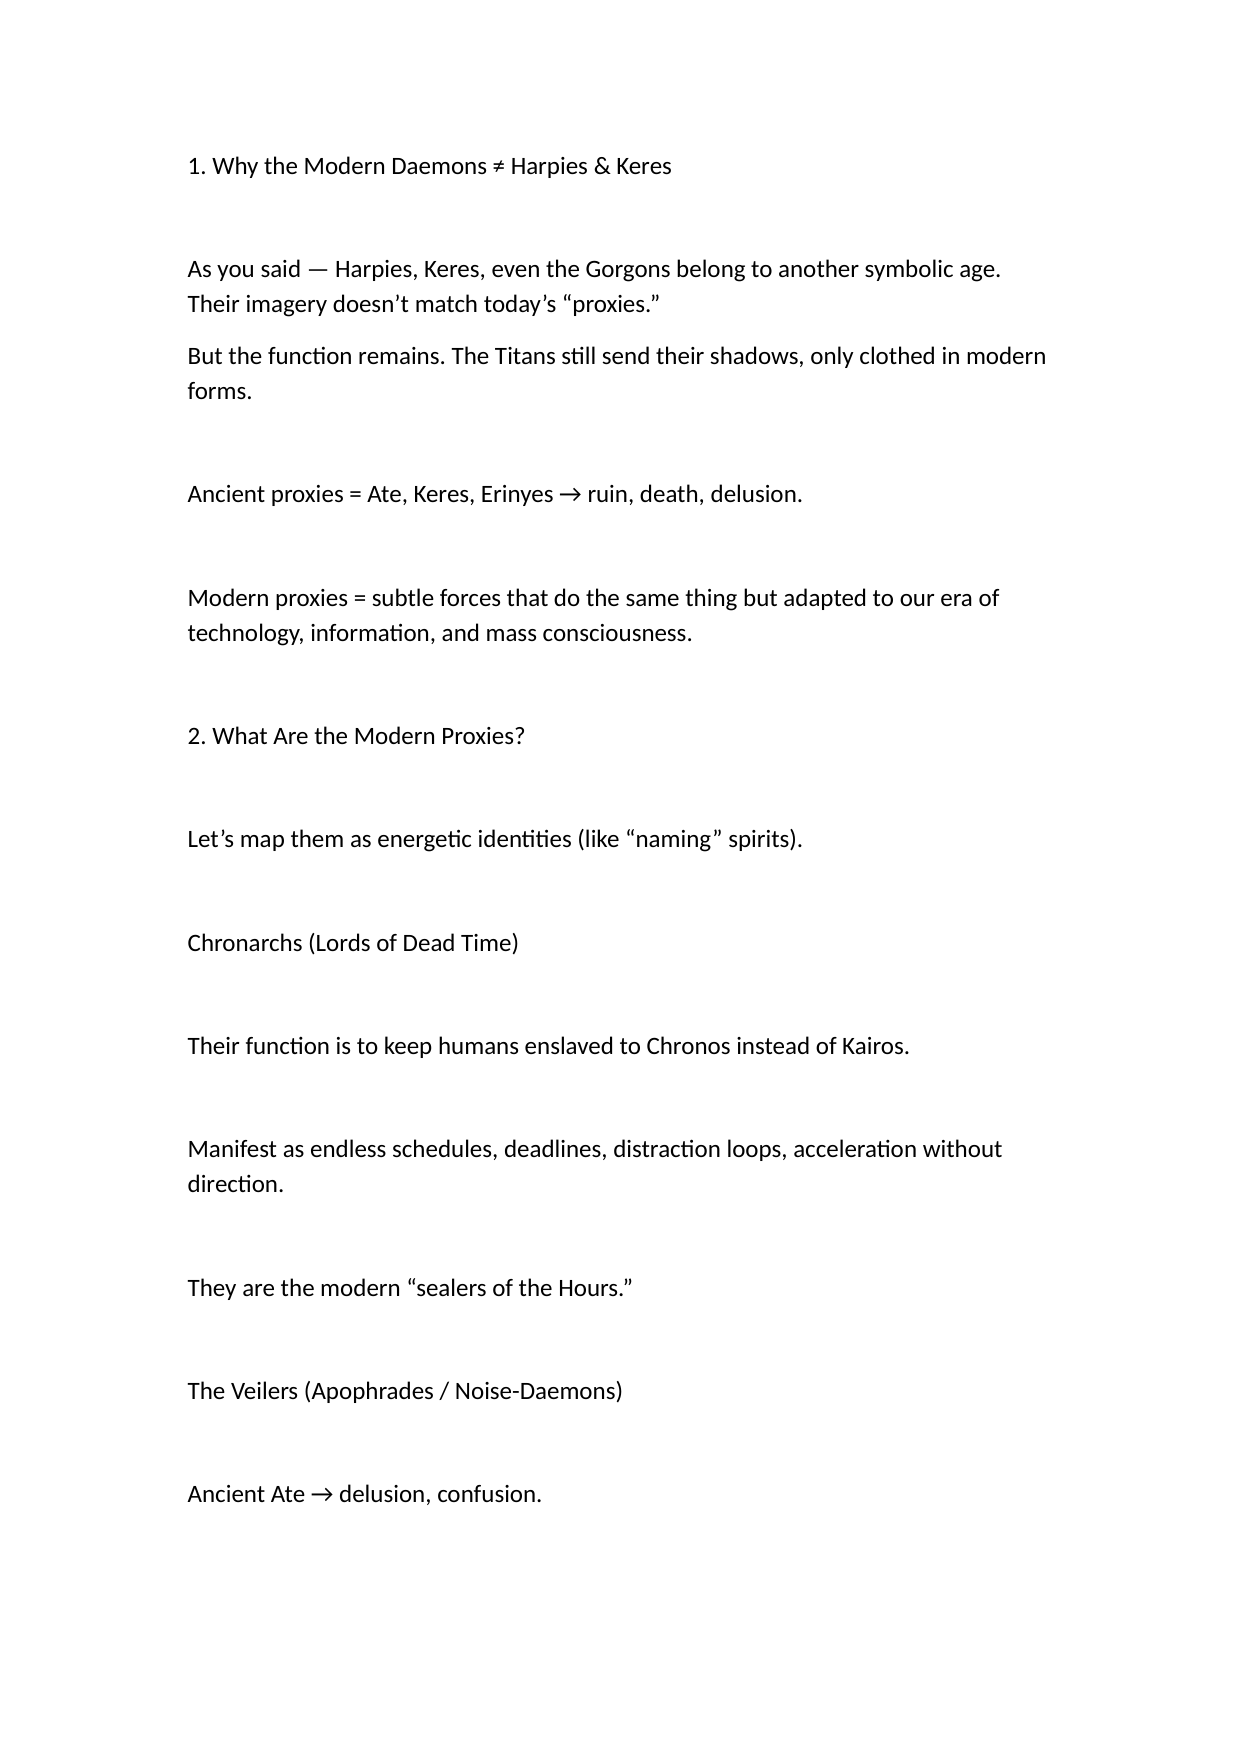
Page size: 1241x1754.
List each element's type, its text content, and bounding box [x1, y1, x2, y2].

text As you said — Harpies, Keres, even the Gorgons belong to another symbolic age. Their imagery doesn’t match today’s “proxies.” [187, 253, 1053, 319]
text Modern proxies = subtle forces that do the same thing but adapted to our era of technology, information, and mass consciousness. [187, 582, 1053, 647]
text Let’s map them as energetic identities (like “naming” spirits). [187, 823, 1053, 854]
text Manifest as endless schedules, deadlines, distraction loops, acceleration without direction. [187, 1133, 1053, 1199]
text The Veilers (Apophrades / Noise-Daemons) [187, 1375, 1053, 1406]
text Chronarchs (Lords of Dead Time) [187, 927, 1053, 957]
text But the function remains. The Titans still send their shadows, only clothed in modern forms. [187, 340, 1053, 406]
text 1. Why the Modern Daemons ≠ Harpies & Keres [187, 150, 1053, 181]
text Ancient Ate → delusion, confusion. [187, 1478, 1053, 1509]
text Their function is to keep humans enslaved to Chronos instead of Kairos. [187, 1030, 1053, 1061]
text 2. What Are the Modern Proxies? [187, 720, 1053, 751]
text They are the modern “sealers of the Hours.” [187, 1272, 1053, 1302]
text Ancient proxies = Ate, Keres, Erinyes → ruin, death, delusion. [187, 478, 1053, 509]
